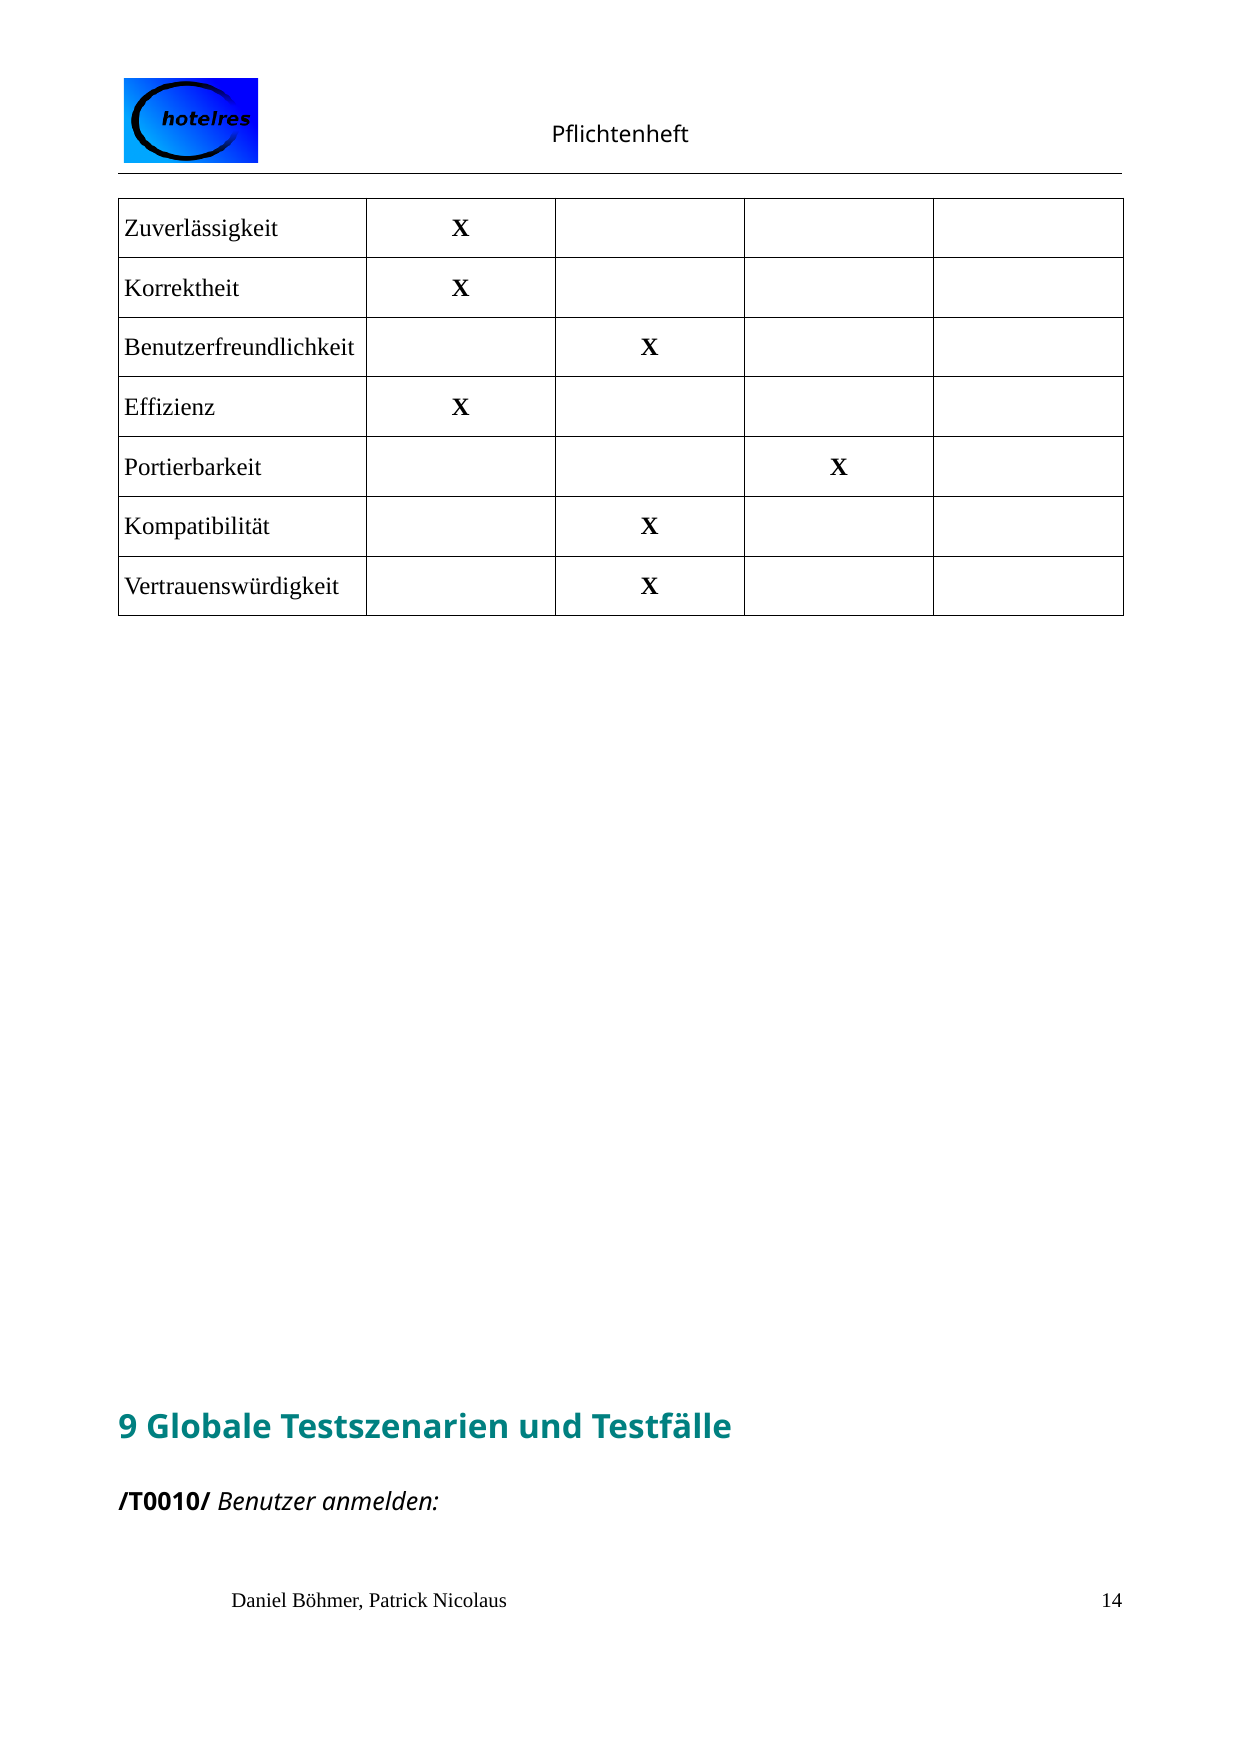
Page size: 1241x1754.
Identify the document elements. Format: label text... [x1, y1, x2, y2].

table_cell Portierbarkeit [119, 437, 366, 496]
table_cell [745, 497, 933, 556]
table_cell Korrektheit [119, 258, 366, 317]
table_cell [745, 199, 933, 257]
table_cell [934, 557, 1123, 615]
table_cell [556, 437, 744, 496]
table_cell Kompatibilität [119, 497, 366, 556]
table_cell X [367, 377, 555, 436]
table_cell [367, 557, 555, 615]
table_cell X [556, 497, 744, 556]
table_cell [934, 258, 1123, 317]
table_cell [934, 199, 1123, 257]
table_cell [934, 318, 1123, 376]
table_cell [556, 199, 744, 257]
table_cell [934, 377, 1123, 436]
table_cell [556, 377, 744, 436]
subtitle 9 Globale Testszenarien und Testfälle [118, 1403, 1122, 1448]
table_cell Effizienz [119, 377, 366, 436]
table_cell [934, 437, 1123, 496]
table_cell Benutzerfreundlichkeit [119, 318, 366, 376]
table_cell X [556, 557, 744, 615]
table_cell X [367, 258, 555, 317]
picture [123, 78, 259, 163]
table_cell [556, 258, 744, 317]
table_cell [367, 497, 555, 556]
table_cell [745, 557, 933, 615]
table_cell Vertrauenswürdigkeit [119, 557, 366, 615]
table_cell [367, 318, 555, 376]
table_cell X [367, 199, 555, 257]
table_cell [367, 437, 555, 496]
table_cell Zuverlässigkeit [119, 199, 366, 257]
table_cell [745, 258, 933, 317]
text /T0010/ Benutzer anmelden: [118, 1483, 1122, 1517]
table_cell X [556, 318, 744, 376]
table_cell [934, 497, 1123, 556]
table_cell X [745, 437, 933, 496]
table_cell [745, 377, 933, 436]
table_cell [745, 318, 933, 376]
